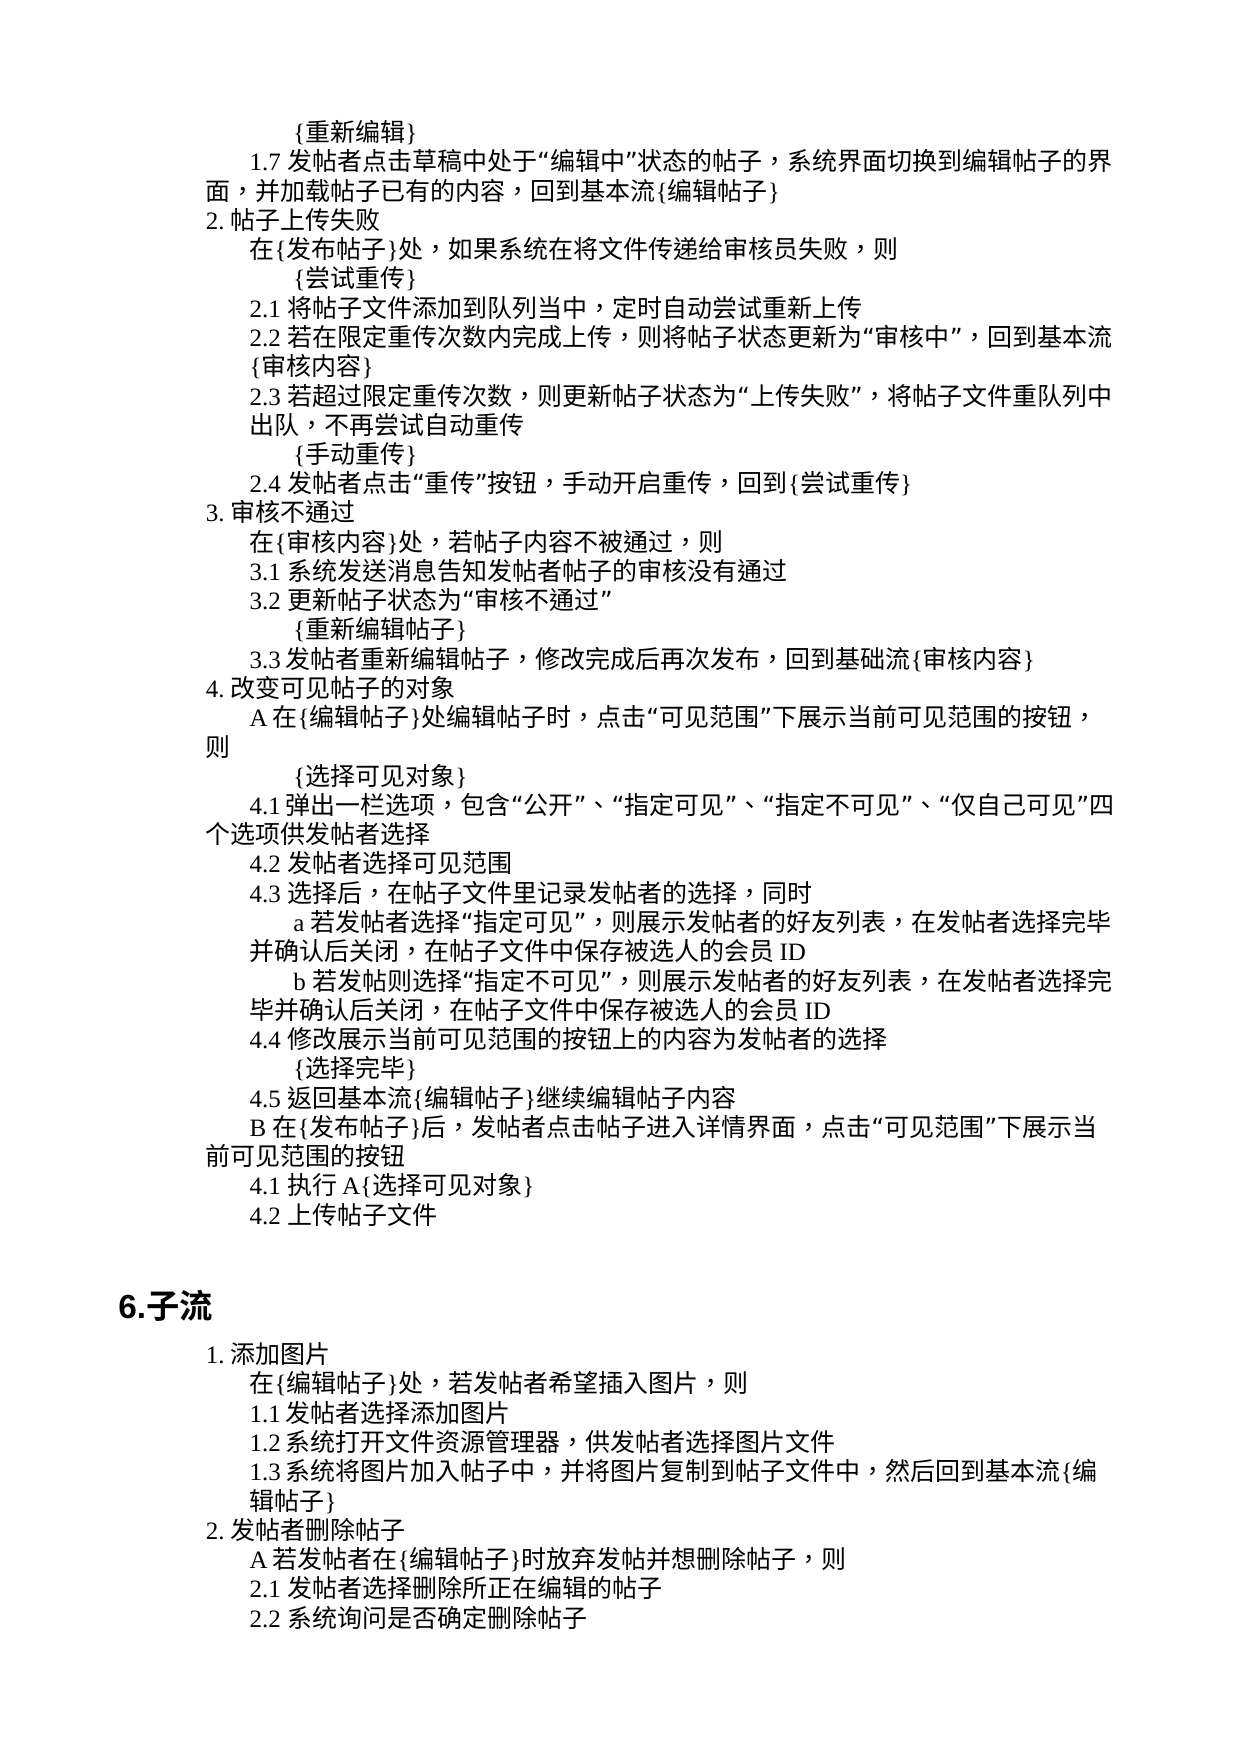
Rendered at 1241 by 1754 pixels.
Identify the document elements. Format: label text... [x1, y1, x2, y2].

text 1.1发帖者选择添加图片 [249, 1399, 1122, 1428]
text 4.2 上传帖子文件 [206, 1201, 1122, 1230]
text b 若发帖则选择“指定不可见”，则展示发帖者的好友列表，在发帖者选择完毕并确认后关闭，在帖子文件中保存被选人的会员ID [249, 967, 1122, 1025]
text 1.3系统将图片加入帖子中，并将图片复制到帖子文件中，然后回到基本流{编辑帖子} [249, 1457, 1122, 1516]
text {选择可见对象} [249, 762, 1122, 791]
text 4.1 执行A{选择可见对象} [206, 1171, 1122, 1201]
text A若发帖者在{编辑帖子}时放弃发帖并想删除帖子，则 [249, 1545, 1122, 1574]
text {尝试重传} [249, 264, 1122, 294]
text A 在{编辑帖子}处编辑帖子时，点击“可见范围”下展示当前可见范围的按钮，则 [206, 703, 1122, 762]
text {手动重传} [249, 440, 1122, 469]
text 4.4 修改展示当前可见范围的按钮上的内容为发帖者的选择 [206, 1025, 1122, 1054]
text 在{审核内容}处，若帖子内容不被通过，则 [206, 528, 1122, 557]
text 在{编辑帖子}处，若发帖者希望插入图片，则 [206, 1369, 1122, 1399]
text 1.2系统打开文件资源管理器，供发帖者选择图片文件 [249, 1428, 1122, 1457]
text B 在{发布帖子}后，发帖者点击帖子进入详情界面，点击“可见范围”下展示当前可见范围的按钮 [206, 1113, 1122, 1171]
text 2.1 将帖子文件添加到队列当中，定时自动尝试重新上传 [249, 294, 1122, 323]
text 3.1 系统发送消息告知发帖者帖子的审核没有通过 [249, 557, 1122, 586]
text {选择完毕} [249, 1054, 1122, 1084]
text 3.3发帖者重新编辑帖子，修改完成后再次发布，回到基础流{审核内容} [249, 645, 1122, 674]
text {重新编辑帖子} [249, 616, 1122, 645]
text 2.1 发帖者选择删除所正在编辑的帖子 [206, 1574, 1122, 1604]
text 2.4 发帖者点击“重传”按钮，手动开启重传，回到{尝试重传} [206, 469, 1122, 498]
text 1.7 发帖者点击草稿中处于“编辑中”状态的帖子，系统界面切换到编辑帖子的界面，并加载帖子已有的内容，回到基本流{编辑帖子} [206, 147, 1122, 206]
list 添加图片 [162, 1340, 1122, 1369]
text a 若发帖者选择“指定可见”，则展示发帖者的好友列表，在发帖者选择完毕并确认后关闭，在帖子文件中保存被选人的会员ID [249, 908, 1122, 967]
text 2.2 系统询问是否确定删除帖子 [206, 1604, 1122, 1633]
text 在{发布帖子}处，如果系统在将文件传递给审核员失败，则 [249, 235, 1122, 264]
text 2.2 若在限定重传次数内完成上传，则将帖子状态更新为“审核中”，回到基本流{审核内容} [249, 323, 1122, 382]
subtitle 6.子流 [118, 1279, 1122, 1328]
text 2.3 若超过限定重传次数，则更新帖子状态为“上传失败”，将帖子文件重队列中出队，不再尝试自动重传 [249, 382, 1122, 440]
text 4.1弹出一栏选项，包含“公开”、“指定可见”、“指定不可见”、“仅自己可见”四个选项供发帖者选择 [206, 791, 1122, 849]
list 发帖者删除帖子 [162, 1516, 1122, 1545]
text 4.5 返回基本流{编辑帖子}继续编辑帖子内容 [206, 1084, 1122, 1113]
text 2. 帖子上传失败 [162, 206, 1122, 235]
text 3. 审核不通过 [206, 498, 1122, 528]
text 4.2 发帖者选择可见范围 [206, 849, 1122, 879]
text 3.2 更新帖子状态为“审核不通过” [249, 586, 1122, 616]
text {重新编辑} [249, 118, 1122, 147]
text 4.3 选择后，在帖子文件里记录发帖者的选择，同时 [206, 879, 1122, 908]
text 4. 改变可见帖子的对象 [162, 674, 1122, 703]
